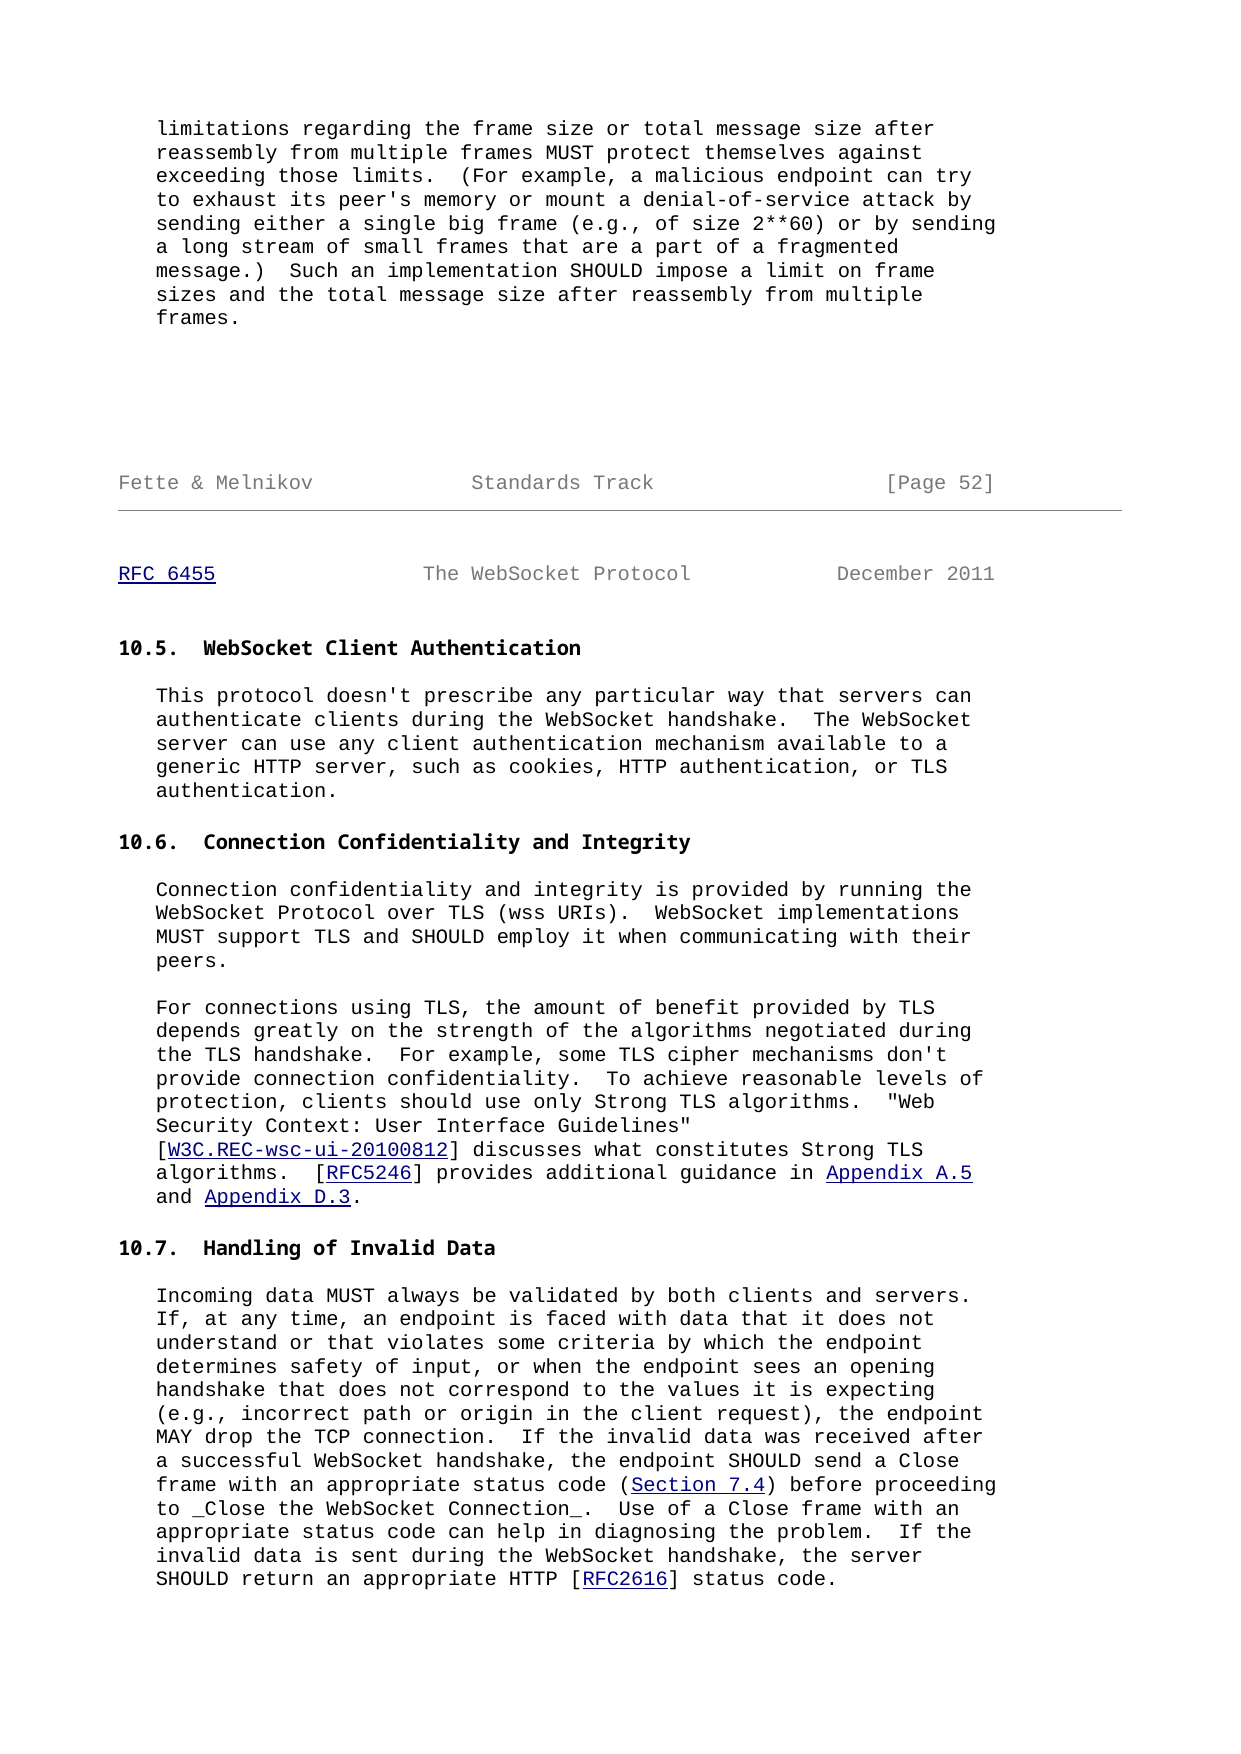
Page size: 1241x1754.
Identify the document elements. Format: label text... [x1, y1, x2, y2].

text MAY drop the TCP connection. If the invalid data was received after [118, 1427, 1122, 1450]
text reassembly from multiple frames MUST protect themselves against [118, 142, 1122, 165]
text Connection confidentiality and integrity is provided by running the [118, 879, 1122, 902]
text message.) Such an implementation SHOULD impose a limit on frame [118, 260, 1122, 284]
text For connections using TLS, the amount of benefit provided by TLS [118, 997, 1122, 1021]
text a long stream of small frames that are a part of a fragmented [118, 236, 1122, 260]
text 10.5. WebSocket Client Authentication [118, 634, 1122, 662]
text depends greatly on the strength of the algorithms negotiated during [118, 1021, 1122, 1044]
text limitations regarding the frame size or total message size after [118, 118, 1122, 142]
text Security Context: User Interface Guidelines" [118, 1115, 1122, 1139]
text appropriate status code can help in diagnosing the problem. If the [118, 1521, 1122, 1545]
text 10.7. Handling of Invalid Data [118, 1233, 1122, 1261]
text MUST support TLS and SHOULD employ it when communicating with their [118, 926, 1122, 949]
text sending either a single big frame (e.g., of size 2**60) or by sending [118, 213, 1122, 236]
text sizes and the total message size after reassembly from multiple [118, 284, 1122, 307]
text This protocol doesn't prescribe any particular way that servers can [118, 685, 1122, 709]
text (e.g., incorrect path or origin in the client request), the endpoint [118, 1403, 1122, 1427]
text 10.6. Connection Confidentiality and Integrity [118, 827, 1122, 855]
text frames. [118, 307, 1122, 331]
text handshake that does not correspond to the values it is expecting [118, 1379, 1122, 1403]
text protection, clients should use only Strong TLS algorithms. "Web [118, 1091, 1122, 1115]
text RFC 6455 The WebSocket Protocol December 2011 [118, 564, 1122, 587]
text a successful WebSocket handshake, the endpoint SHOULD send a Close [118, 1450, 1122, 1474]
text server can use any client authentication mechanism available to a [118, 733, 1122, 756]
text [W3C.REC-wsc-ui-20100812] discusses what constitutes Strong TLS [118, 1139, 1122, 1162]
text SHOULD return an appropriate HTTP [RFC2616] status code. [118, 1568, 1122, 1592]
text determines safety of input, or when the endpoint sees an opening [118, 1356, 1122, 1379]
text exceeding those limits. (For example, a malicious endpoint can try [118, 165, 1122, 189]
text and Appendix D.3. [118, 1186, 1122, 1210]
text to _Close the WebSocket Connection_. Use of a Close frame with an [118, 1497, 1122, 1521]
text algorithms. [RFC5246] provides additional guidance in Appendix A.5 [118, 1162, 1122, 1186]
text Incoming data MUST always be validated by both clients and servers. [118, 1285, 1122, 1308]
text understand or that violates some criteria by which the endpoint [118, 1332, 1122, 1356]
text authentication. [118, 780, 1122, 804]
text invalid data is sent during the WebSocket handshake, the server [118, 1545, 1122, 1568]
text WebSocket Protocol over TLS (wss URIs). WebSocket implementations [118, 902, 1122, 926]
text Fette & Melnikov Standards Track [Page 52] [118, 473, 1122, 496]
text generic HTTP server, such as cookies, HTTP authentication, or TLS [118, 756, 1122, 780]
text to exhaust its peer's memory or mount a denial-of-service attack by [118, 189, 1122, 213]
text If, at any time, an endpoint is faced with data that it does not [118, 1308, 1122, 1332]
text the TLS handshake. For example, some TLS cipher mechanisms don't [118, 1044, 1122, 1068]
text peers. [118, 949, 1122, 973]
text provide connection confidentiality. To achieve reasonable levels of [118, 1068, 1122, 1091]
text frame with an appropriate status code (Section 7.4) before proceeding [118, 1474, 1122, 1497]
text authenticate clients during the WebSocket handshake. The WebSocket [118, 709, 1122, 733]
